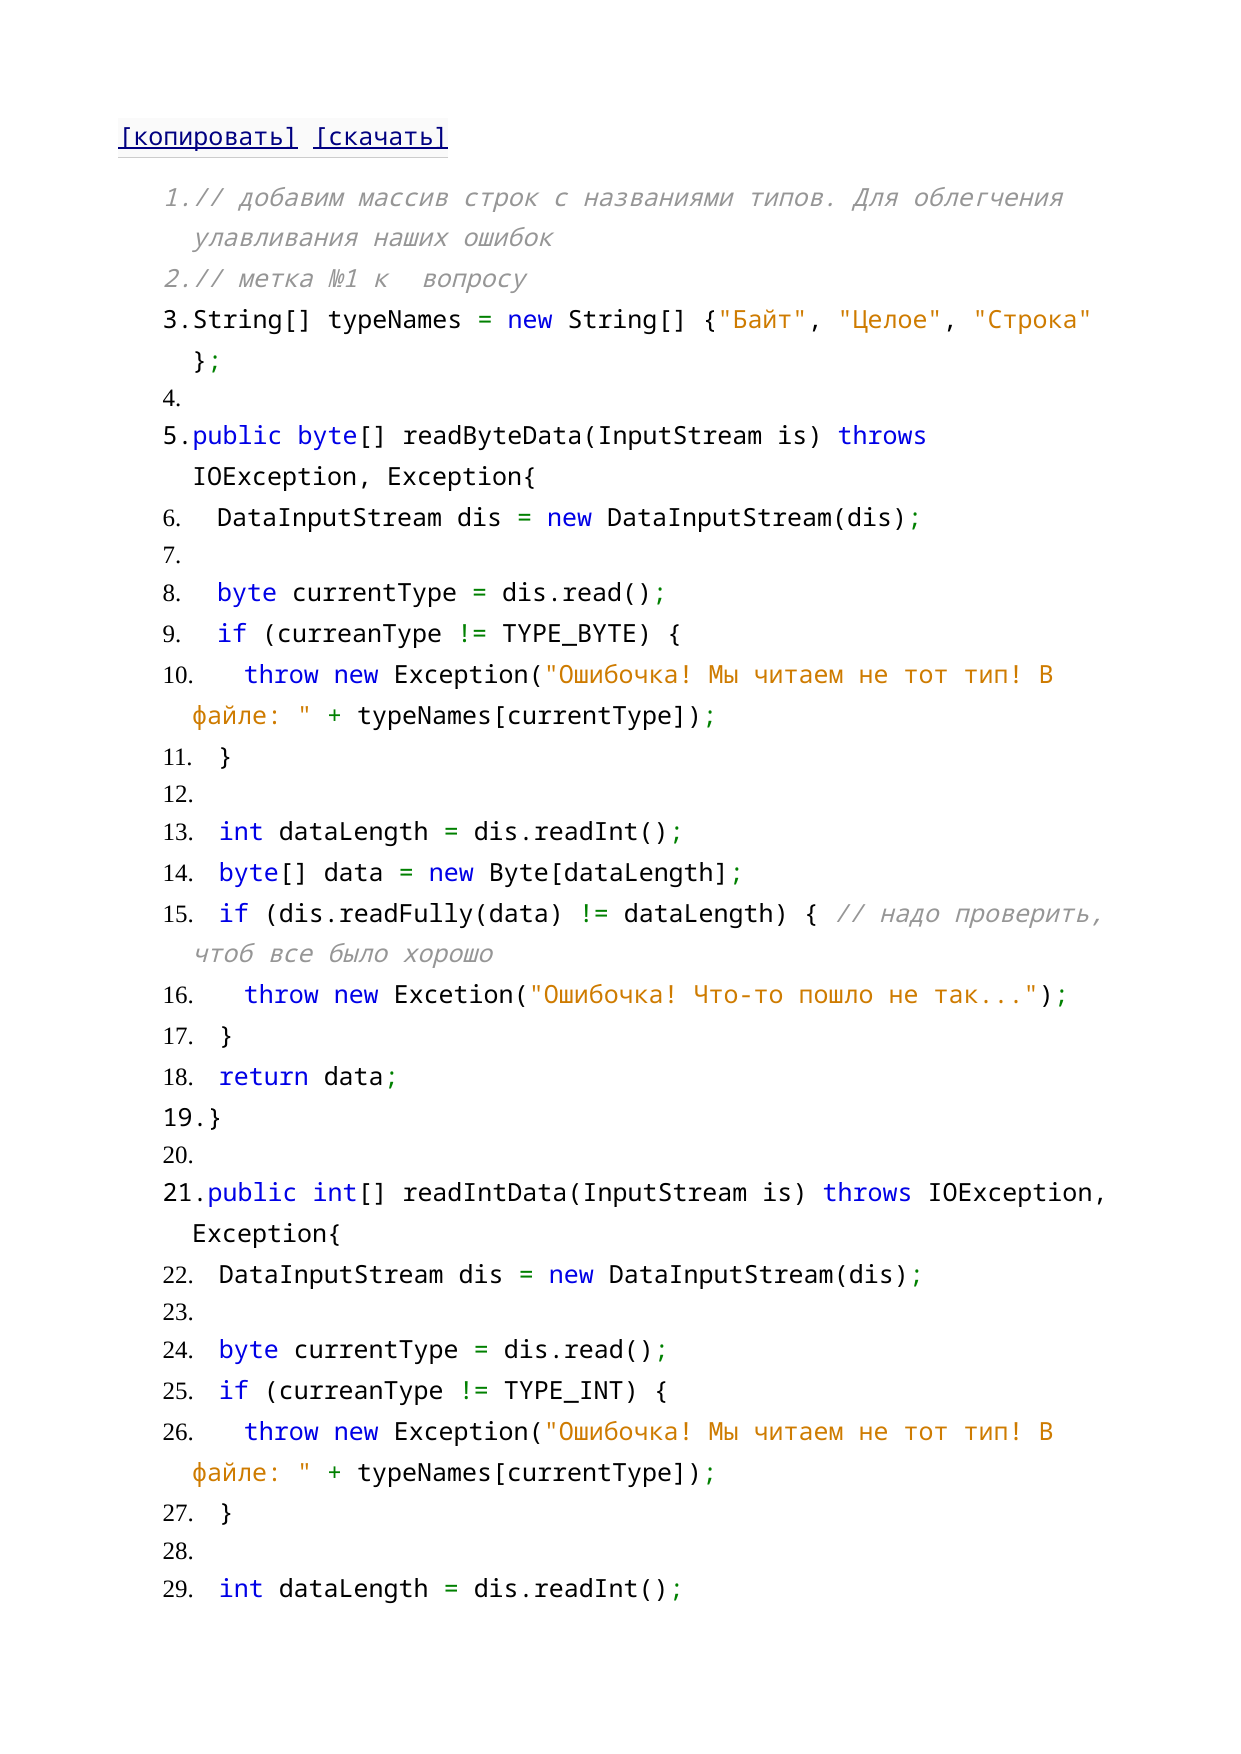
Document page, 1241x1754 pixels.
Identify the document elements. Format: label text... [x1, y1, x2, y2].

list DataInputStream dis = new DataInputStream(dis); [162, 499, 1122, 534]
list if (curreanType != TYPE_INT) { [162, 1372, 1122, 1407]
list } [162, 1099, 1122, 1133]
list // метка №1 к вопросу [162, 261, 1122, 295]
list String[] typeNames = new String[] {"Байт", "Целое", "Строка" }; [162, 302, 1122, 377]
text [копировать] [скачать] [118, 118, 1122, 157]
list byte currentType = dis.read(); [162, 1332, 1122, 1366]
list } [162, 738, 1122, 772]
list public byte[] readByteData(InputStream is) throws IOException, Exception{ [162, 418, 1122, 493]
list throw new Excetion("Ошибочка! Что-то пошло не так..."); [162, 977, 1122, 1011]
list byte currentType = dis.read(); [162, 575, 1122, 609]
list byte[] data = new Byte[dataLength]; [162, 854, 1122, 888]
list } [162, 1495, 1122, 1529]
list return data; [162, 1058, 1122, 1093]
list throw new Exception("Ошибочка! Мы читаем не тот тип! В файле: " + typeNames[currentType]); [162, 1413, 1122, 1488]
list } [162, 1018, 1122, 1052]
list int dataLength = dis.readInt(); [162, 1570, 1122, 1604]
list // добавим массив строк с названиями типов. Для облегчения улавливания наших ошибок [162, 179, 1122, 254]
list public int[] readIntData(InputStream is) throws IOException, Exception{ [162, 1175, 1122, 1249]
list throw new Exception("Ошибочка! Мы читаем не тот тип! В файле: " + typeNames[currentType]); [162, 657, 1122, 731]
list if (dis.readFully(data) != dataLength) { // надо проверить, чтоб все было хорошо [162, 895, 1122, 970]
list DataInputStream dis = new DataInputStream(dis); [162, 1256, 1122, 1290]
list if (curreanType != TYPE_BYTE) { [162, 616, 1122, 650]
list int dataLength = dis.readInt(); [162, 813, 1122, 848]
